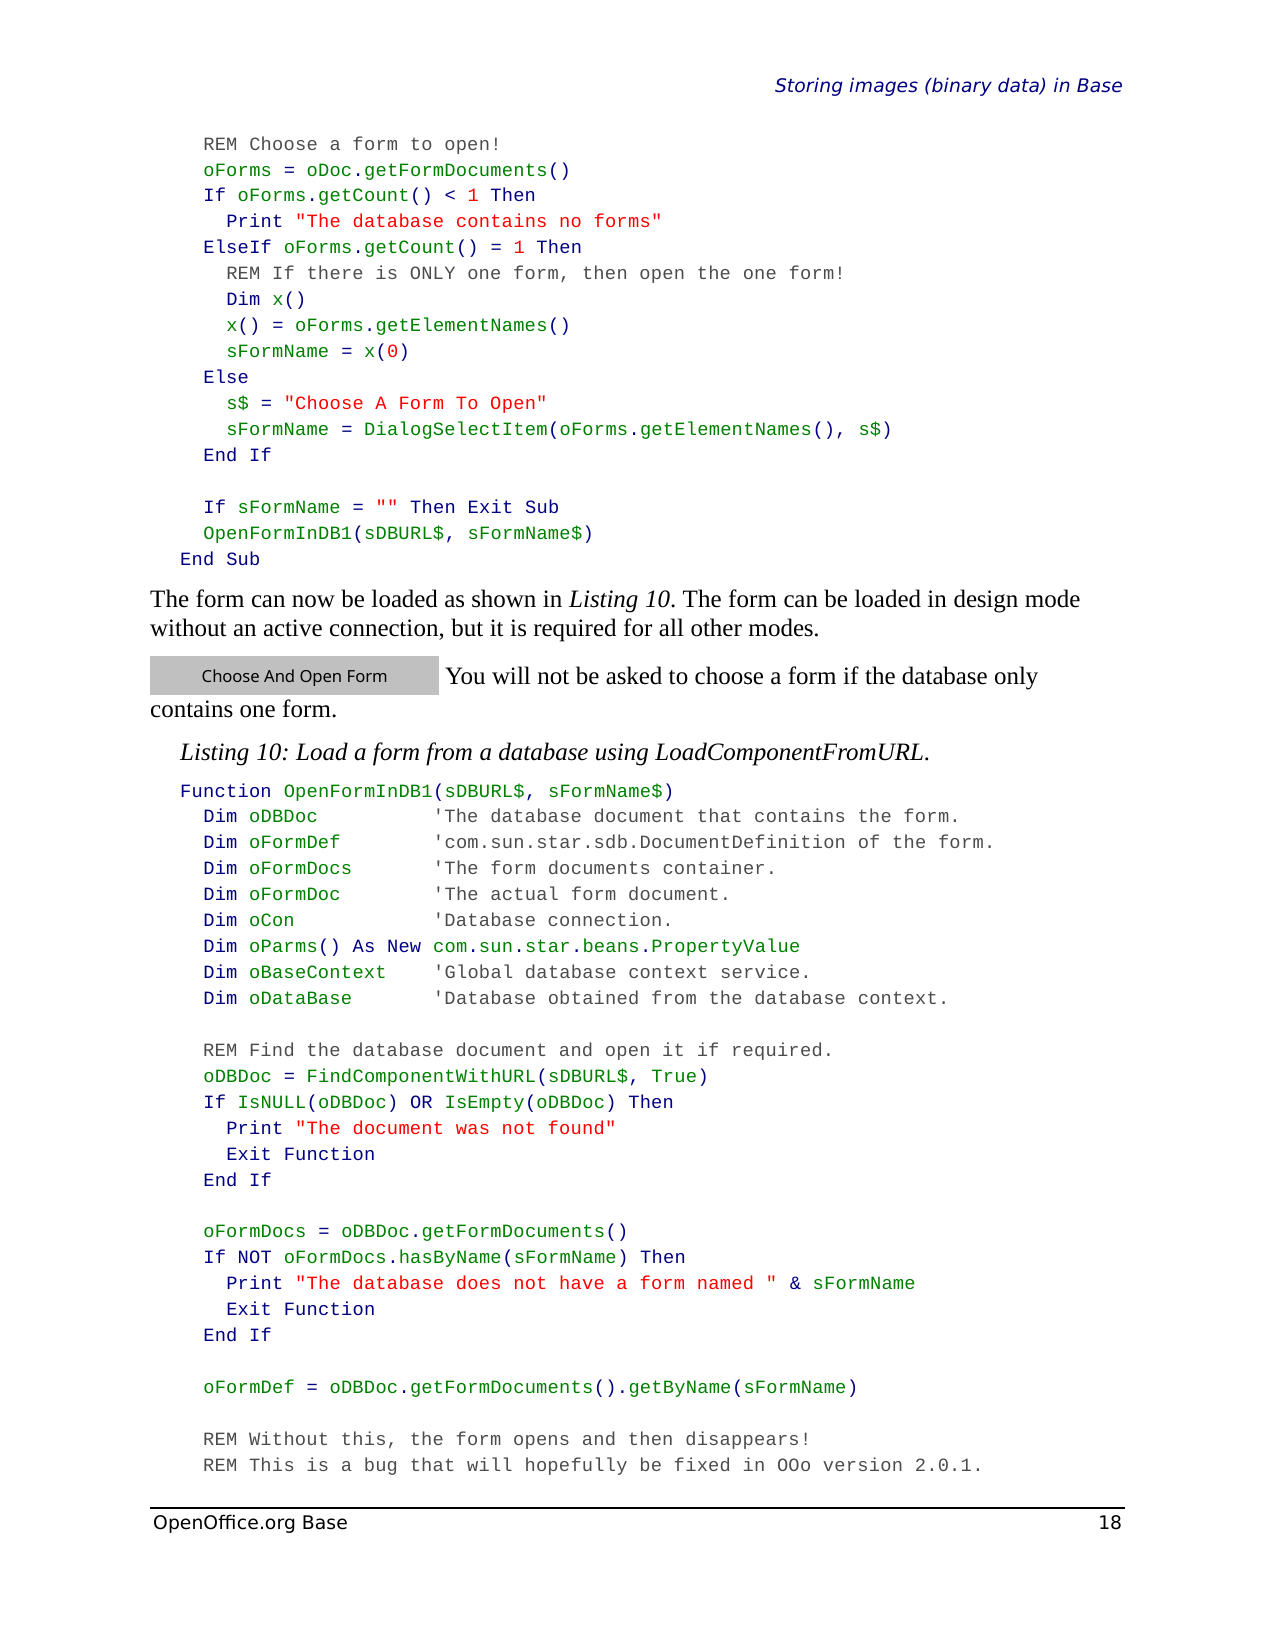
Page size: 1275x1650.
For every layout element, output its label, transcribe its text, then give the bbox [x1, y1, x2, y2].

text REM Choose a form to open! [180, 134, 1125, 155]
text Exit Function [180, 1300, 1125, 1321]
text If oForms.getCount() < 1 Then [180, 186, 1125, 207]
text oDBDoc = FindComponentWithURL(sDBURL$, True) [180, 1066, 1125, 1088]
text ElseIf oForms.getCount() = 1 Then [180, 238, 1125, 259]
text OpenFormInDB1(sDBURL$, sFormName$) [180, 523, 1125, 544]
text oFormDocs = oDBDoc.getFormDocuments() [180, 1222, 1125, 1243]
text If sFormName = "" Then Exit Sub [180, 497, 1125, 518]
text Print "The database does not have a form named " & sFormName [180, 1274, 1125, 1295]
text Dim oFormDef 'com.sun.star.sdb.DocumentDefinition of the form. [180, 833, 1125, 854]
text Print "The document was not found" [180, 1118, 1125, 1139]
text s$ = "Choose A Form To Open" [180, 393, 1125, 415]
text Else [180, 367, 1125, 389]
text End Sub [180, 549, 1125, 570]
text sFormName = x(0) [180, 341, 1125, 363]
text Dim oParms() As New com.sun.star.beans.PropertyValue [180, 937, 1125, 958]
text REM If there is ONLY one form, then open the one form! [180, 264, 1125, 285]
text If NOT oFormDocs.hasByName(sFormName) Then [180, 1248, 1125, 1269]
text x() = oForms.getElementNames() [180, 316, 1125, 337]
text Dim oFormDoc 'The actual form document. [180, 885, 1125, 906]
text End If [180, 1326, 1125, 1347]
text Dim x() [180, 289, 1125, 311]
text Dim oDBDoc 'The database document that contains the form. [180, 807, 1125, 828]
text Function OpenFormInDB1(sDBURL$, sFormName$) [180, 781, 1125, 802]
list Listing 10: Load a form from a database using LoadComponentFromURL. [180, 738, 1125, 766]
text End If [180, 1170, 1125, 1191]
text Dim oFormDocs 'The form documents container. [180, 859, 1125, 880]
text sFormName = DialogSelectItem(oForms.getElementNames(), s$) [180, 419, 1125, 441]
text You will not be asked to choose a form if the database only contains one form. [150, 656, 1125, 723]
text Dim oCon 'Database connection. [180, 911, 1125, 932]
text REM Find the database document and open it if required. [180, 1040, 1125, 1062]
text REM Without this, the form opens and then disappears! [180, 1429, 1125, 1451]
text If IsNULL(oDBDoc) OR IsEmpty(oDBDoc) Then [180, 1092, 1125, 1114]
text Print "The database contains no forms" [180, 212, 1125, 233]
text oForms = oDoc.getFormDocuments() [180, 160, 1125, 181]
text oFormDef = oDBDoc.getFormDocuments().getByName(sFormName) [180, 1377, 1125, 1399]
text The form can now be loaded as shown in Listing 10. The form can be loaded in design mode without an active connection, but it is required for all other modes. [150, 585, 1125, 641]
text Dim oDataBase 'Database obtained from the database context. [180, 988, 1125, 1010]
text End If [180, 445, 1125, 467]
text REM This is a bug that will hopefully be fixed in OOo version 2.0.1. [180, 1455, 1125, 1477]
text Dim oBaseContext 'Global database context service. [180, 962, 1125, 984]
text Exit Function [180, 1144, 1125, 1166]
